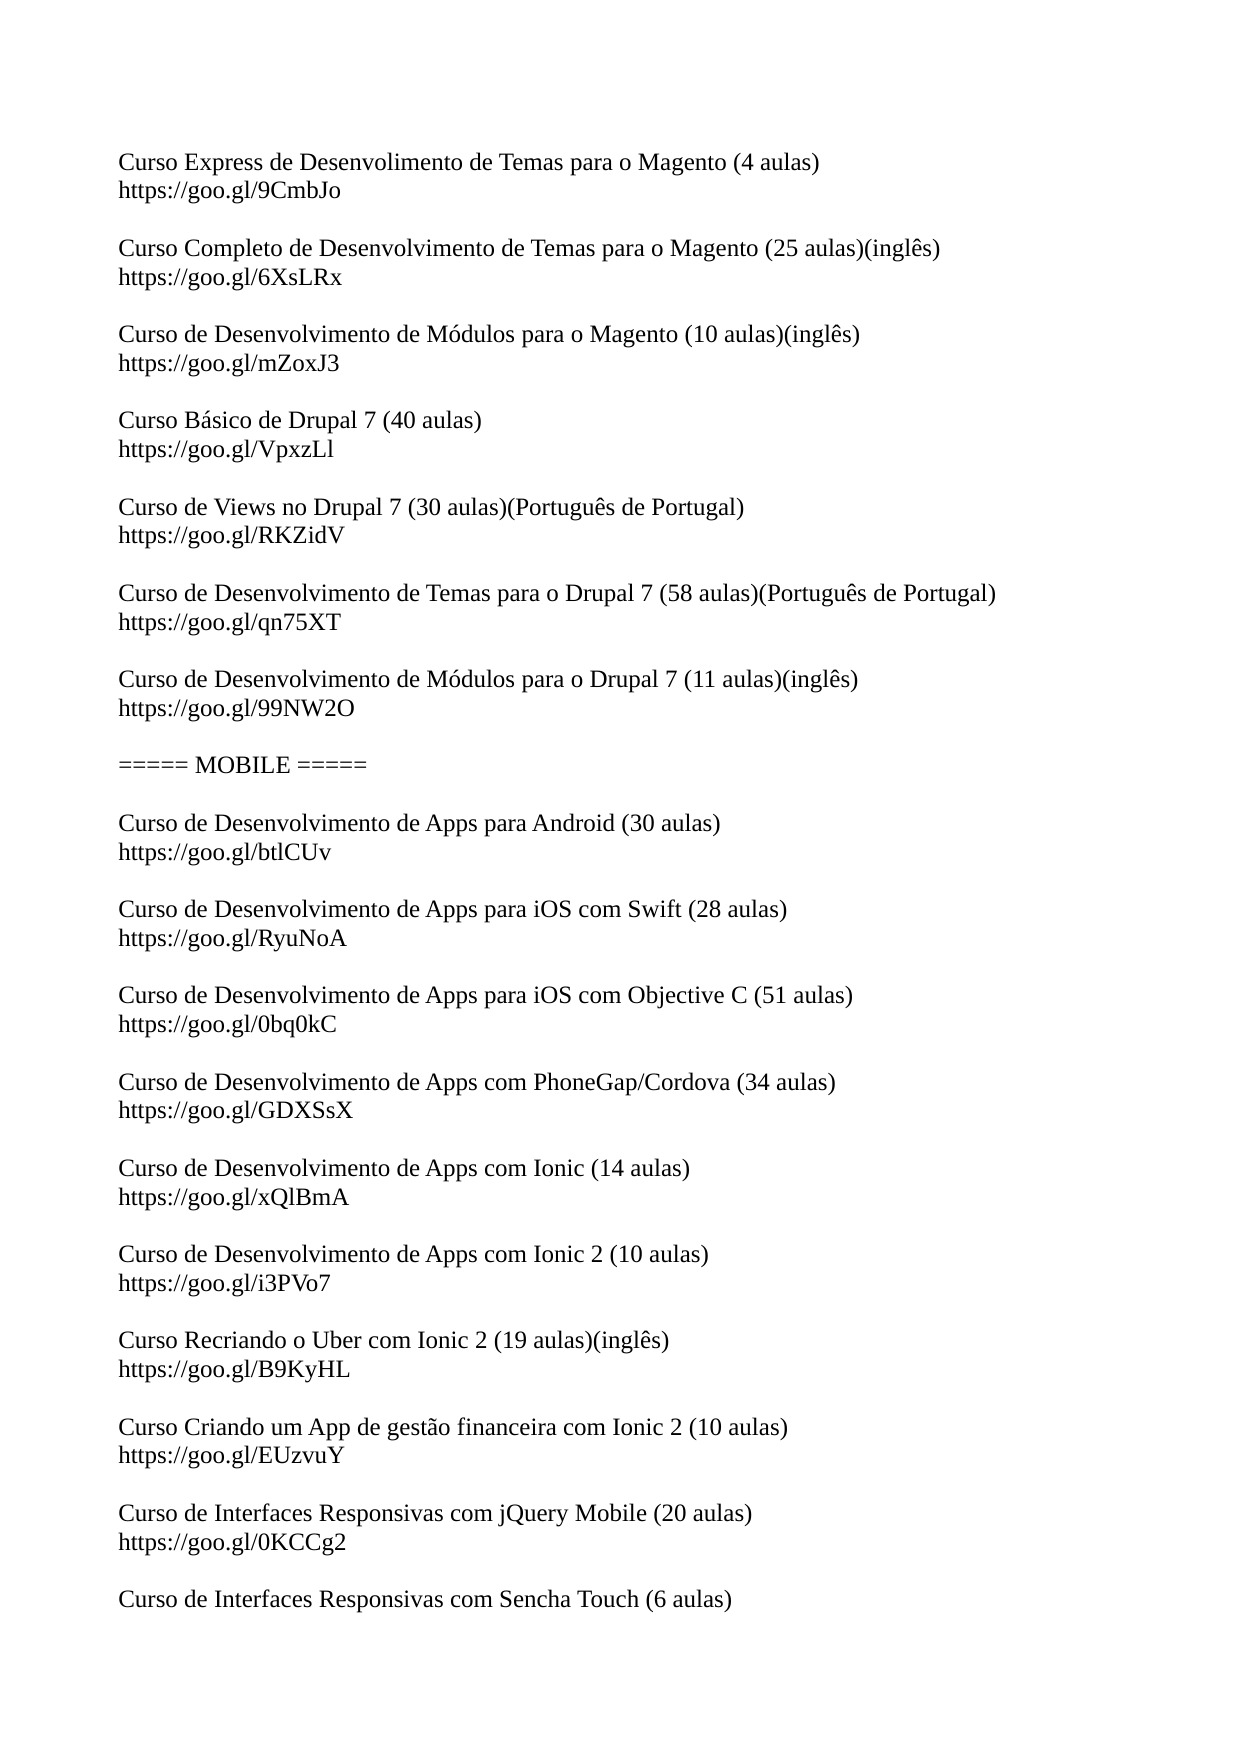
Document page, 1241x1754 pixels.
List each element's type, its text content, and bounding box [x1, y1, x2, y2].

text https://goo.gl/VpxzLl [118, 434, 1122, 463]
text https://goo.gl/mZoxJ3 [118, 348, 1122, 377]
text Curso de Desenvolvimento de Temas para o Drupal 7 (58 aulas)(Português de Portugal) [118, 578, 1122, 607]
text Curso de Desenvolvimento de Apps com PhoneGap/Cordova (34 aulas) [118, 1067, 1122, 1096]
text https://goo.gl/xQlBmA [118, 1182, 1122, 1211]
text https://goo.gl/RKZidV [118, 521, 1122, 549]
text Curso Completo de Desenvolvimento de Temas para o Magento (25 aulas)(inglês) [118, 233, 1122, 262]
text https://goo.gl/RyuNoA [118, 923, 1122, 952]
text https://goo.gl/99NW2O [118, 693, 1122, 722]
text https://goo.gl/0KCCg2 [118, 1527, 1122, 1556]
text https://goo.gl/i3PVo7 [118, 1268, 1122, 1297]
text https://goo.gl/GDXSsX [118, 1096, 1122, 1124]
text Curso de Desenvolvimento de Apps para iOS com Objective C (51 aulas) [118, 981, 1122, 1009]
text https://goo.gl/EUzvuY [118, 1441, 1122, 1469]
text Curso de Desenvolvimento de Apps com Ionic (14 aulas) [118, 1153, 1122, 1182]
text Curso Criando um App de gestão financeira com Ionic 2 (10 aulas) [118, 1412, 1122, 1441]
text Curso Express de Desenvolimento de Temas para o Magento (4 aulas) [118, 147, 1122, 176]
text https://goo.gl/B9KyHL [118, 1354, 1122, 1383]
text https://goo.gl/0bq0kC [118, 1009, 1122, 1038]
text Curso de Desenvolvimento de Apps com Ionic 2 (10 aulas) [118, 1239, 1122, 1268]
text Curso de Views no Drupal 7 (30 aulas)(Português de Portugal) [118, 492, 1122, 521]
text Curso Básico de Drupal 7 (40 aulas) [118, 406, 1122, 434]
text ===== MOBILE ===== [118, 751, 1122, 779]
text Curso de Interfaces Responsivas com Sencha Touch (6 aulas) [118, 1584, 1122, 1613]
text Curso de Desenvolvimento de Apps para iOS com Swift (28 aulas) [118, 894, 1122, 923]
text Curso de Interfaces Responsivas com jQuery Mobile (20 aulas) [118, 1498, 1122, 1527]
text https://goo.gl/btlCUv [118, 837, 1122, 866]
text https://goo.gl/qn75XT [118, 607, 1122, 636]
text https://goo.gl/6XsLRx [118, 262, 1122, 291]
text Curso de Desenvolvimento de Apps para Android (30 aulas) [118, 808, 1122, 837]
text Curso Recriando o Uber com Ionic 2 (19 aulas)(inglês) [118, 1326, 1122, 1354]
text Curso de Desenvolvimento de Módulos para o Magento (10 aulas)(inglês) [118, 319, 1122, 348]
text Curso de Desenvolvimento de Módulos para o Drupal 7 (11 aulas)(inglês) [118, 664, 1122, 693]
text https://goo.gl/9CmbJo [118, 176, 1122, 204]
